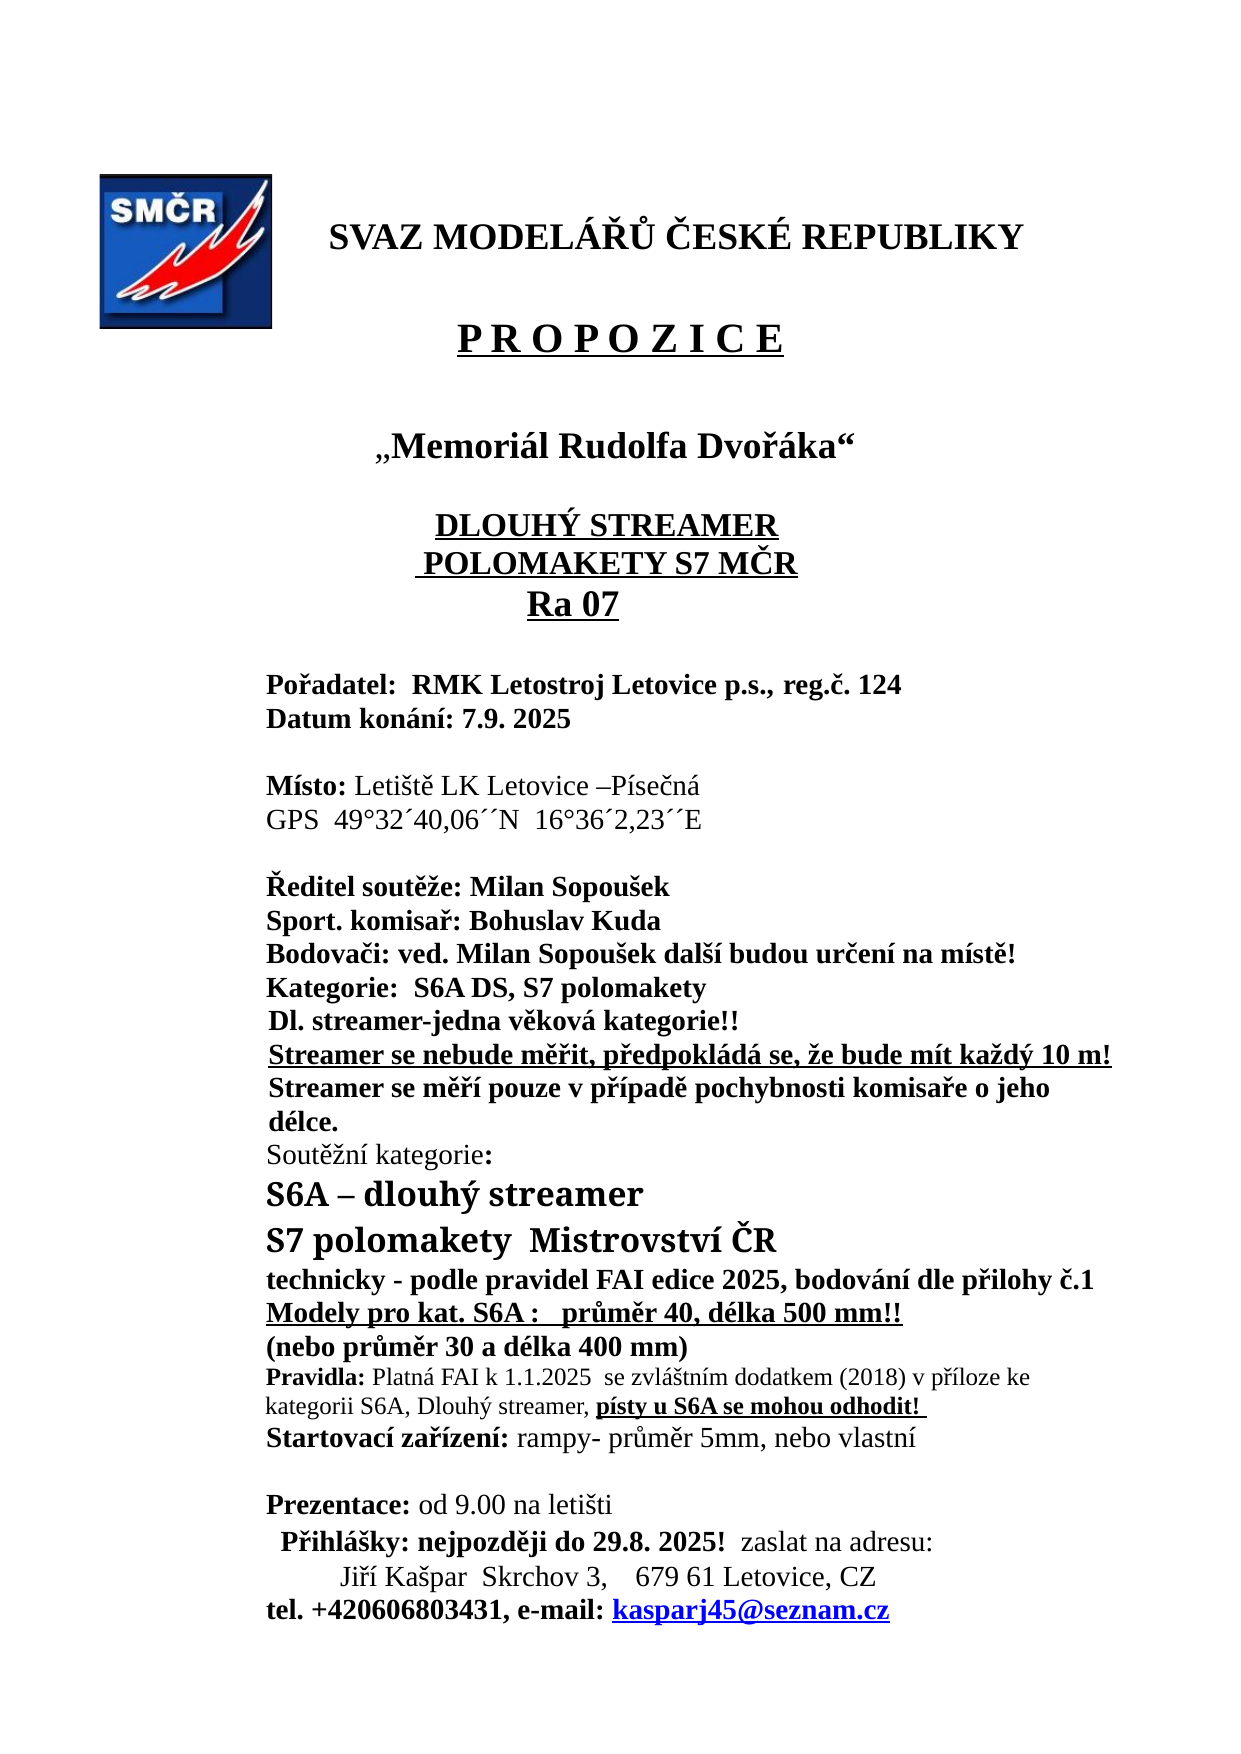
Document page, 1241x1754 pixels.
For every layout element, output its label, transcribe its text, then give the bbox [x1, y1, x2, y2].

text „Memoriál Rudolfa Dvořáka“ [118, 423, 1122, 467]
text Sport. komisař: Bohuslav Kuda [118, 903, 1122, 936]
text Bodovači: ved. Milan Sopoušek další budou určení na místě! [118, 936, 1122, 970]
text tel. +420606803431, e-mail: kasparj45@seznam.cz [118, 1592, 1122, 1626]
text Prezentace: od 9.00 na letišti [118, 1487, 1122, 1521]
text Dl. streamer-jedna věková kategorie!! [268, 1003, 1122, 1037]
text Datum konání: 7.9. 2025 [118, 701, 1122, 735]
text Jiří Kašpar Skrchov 3, 679 61 Letovice, CZ [118, 1559, 1122, 1592]
text DLOUHÝ STREAMER [118, 505, 1122, 543]
text GPS 49°32´40,06´´N 16°36´2,23´´E [118, 802, 1122, 836]
text POLOMAKETY S7 MČR [118, 543, 1122, 582]
text Ředitel soutěže: Milan Sopoušek [118, 869, 1122, 903]
text (nebo průměr 30 a délka 400 mm) [118, 1329, 1122, 1362]
text Místo: Letiště LK Letovice –Písečná [118, 768, 1122, 802]
text S6A – dlouhý streamer [118, 1171, 1122, 1216]
text Streamer se nebude měřit, předpokládá se, že bude mít každý 10 m! Streamer se měří pouze v případě pochybnosti komisaře o jeho délce. [268, 1037, 1122, 1137]
text Soutěžní kategorie: [118, 1137, 1122, 1171]
picture [99, 174, 273, 329]
text Pořadatel: RMK Letostroj Letovice p.s., reg.č. 124 [118, 663, 1122, 701]
text Modely pro kat. S6A : průměr 40, délka 500 mm!! [118, 1295, 1122, 1329]
text Kategorie: S6A DS, S7 polomakety [118, 970, 1122, 1003]
text Ra 07 [118, 582, 1122, 625]
text Startovací zařízení: rampy- průměr 5mm, nebo vlastní [118, 1420, 1122, 1453]
text S7 polomakety Mistrovství ČR [118, 1216, 1122, 1262]
text P R O P O Z I C E [118, 313, 1122, 361]
text Pravidla: Platná FAI k 1.1.2025 se zvláštním dodatkem (2018) v příloze ke kategorii S6A, Dlouhý streamer, písty u S6A se mohou odhodit! [265, 1362, 1122, 1420]
text Přihlášky: nejpozději do 29.8. 2025! zaslat na adresu: [118, 1521, 1122, 1559]
text SVAZ MODELÁŘŮ ČESKÉ REPUBLIKY [273, 214, 1122, 257]
text technicky - podle pravidel FAI edice 2025, bodování dle přilohy č.1 [118, 1262, 1122, 1295]
